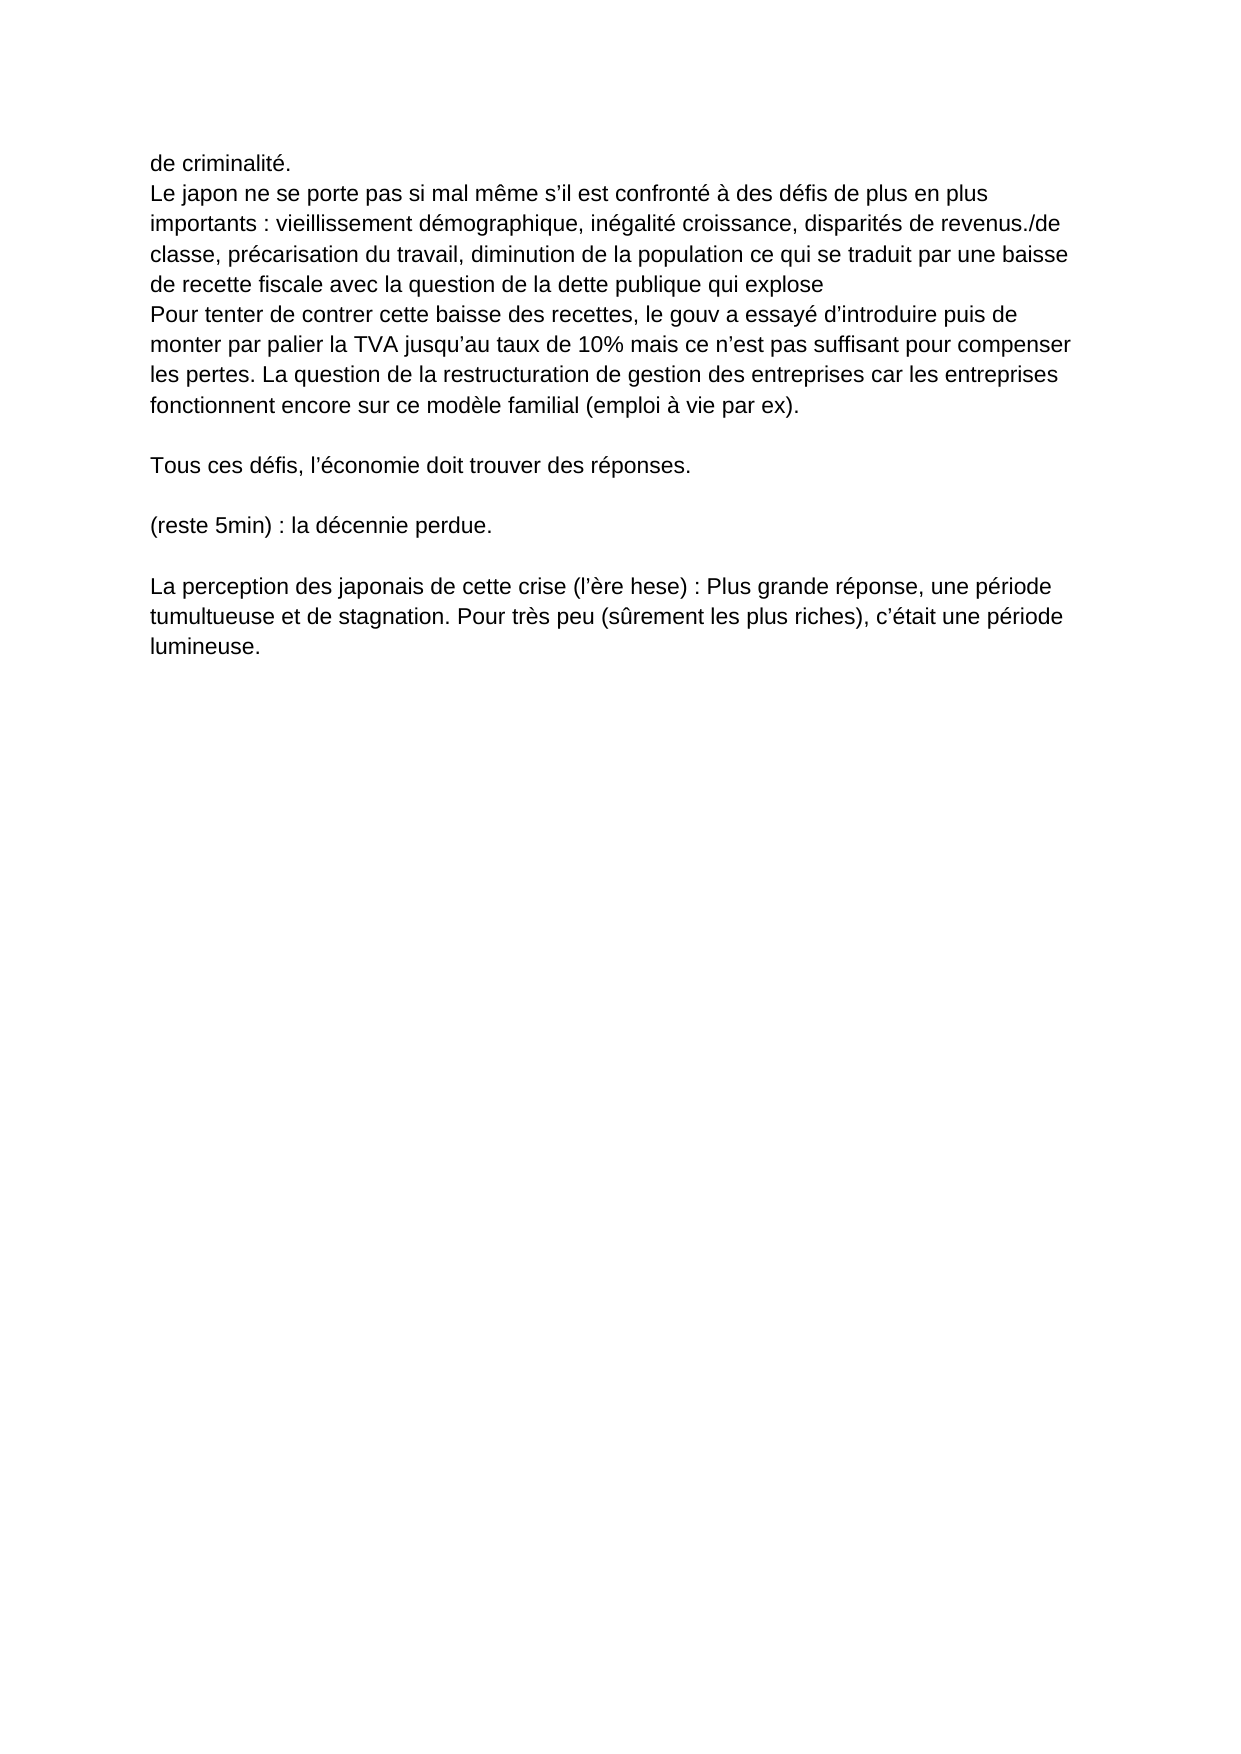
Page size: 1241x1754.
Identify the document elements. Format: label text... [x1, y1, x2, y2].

text La perception des japonais de cette crise (l’ère hese) : Plus grande réponse, une période tumultueuse et de stagnation. Pour très peu (sûrement les plus riches), c’était une période lumineuse. [150, 573, 1090, 660]
text (reste 5min) : la décennie perdue. [150, 512, 1090, 539]
text Tous ces défis, l’économie doit trouver des réponses. [150, 452, 1090, 478]
text de criminalité. [150, 150, 1090, 176]
text Pour tenter de contrer cette baisse des recettes, le gouv a essayé d’introduire puis de monter par palier la TVA jusqu’au taux de 10% mais ce n’est pas suffisant pour compenser les pertes. La question de la restructuration de gestion des entreprises car les entreprises fonctionnent encore sur ce modèle familial (emploi à vie par ex). [150, 301, 1090, 418]
text Le japon ne se porte pas si mal même s’il est confronté à des défis de plus en plus importants : vieillissement démographique, inégalité croissance, disparités de revenus./de classe, précarisation du travail, diminution de la population ce qui se traduit par une baisse de recette fiscale avec la question de la dette publique qui explose [150, 180, 1090, 297]
